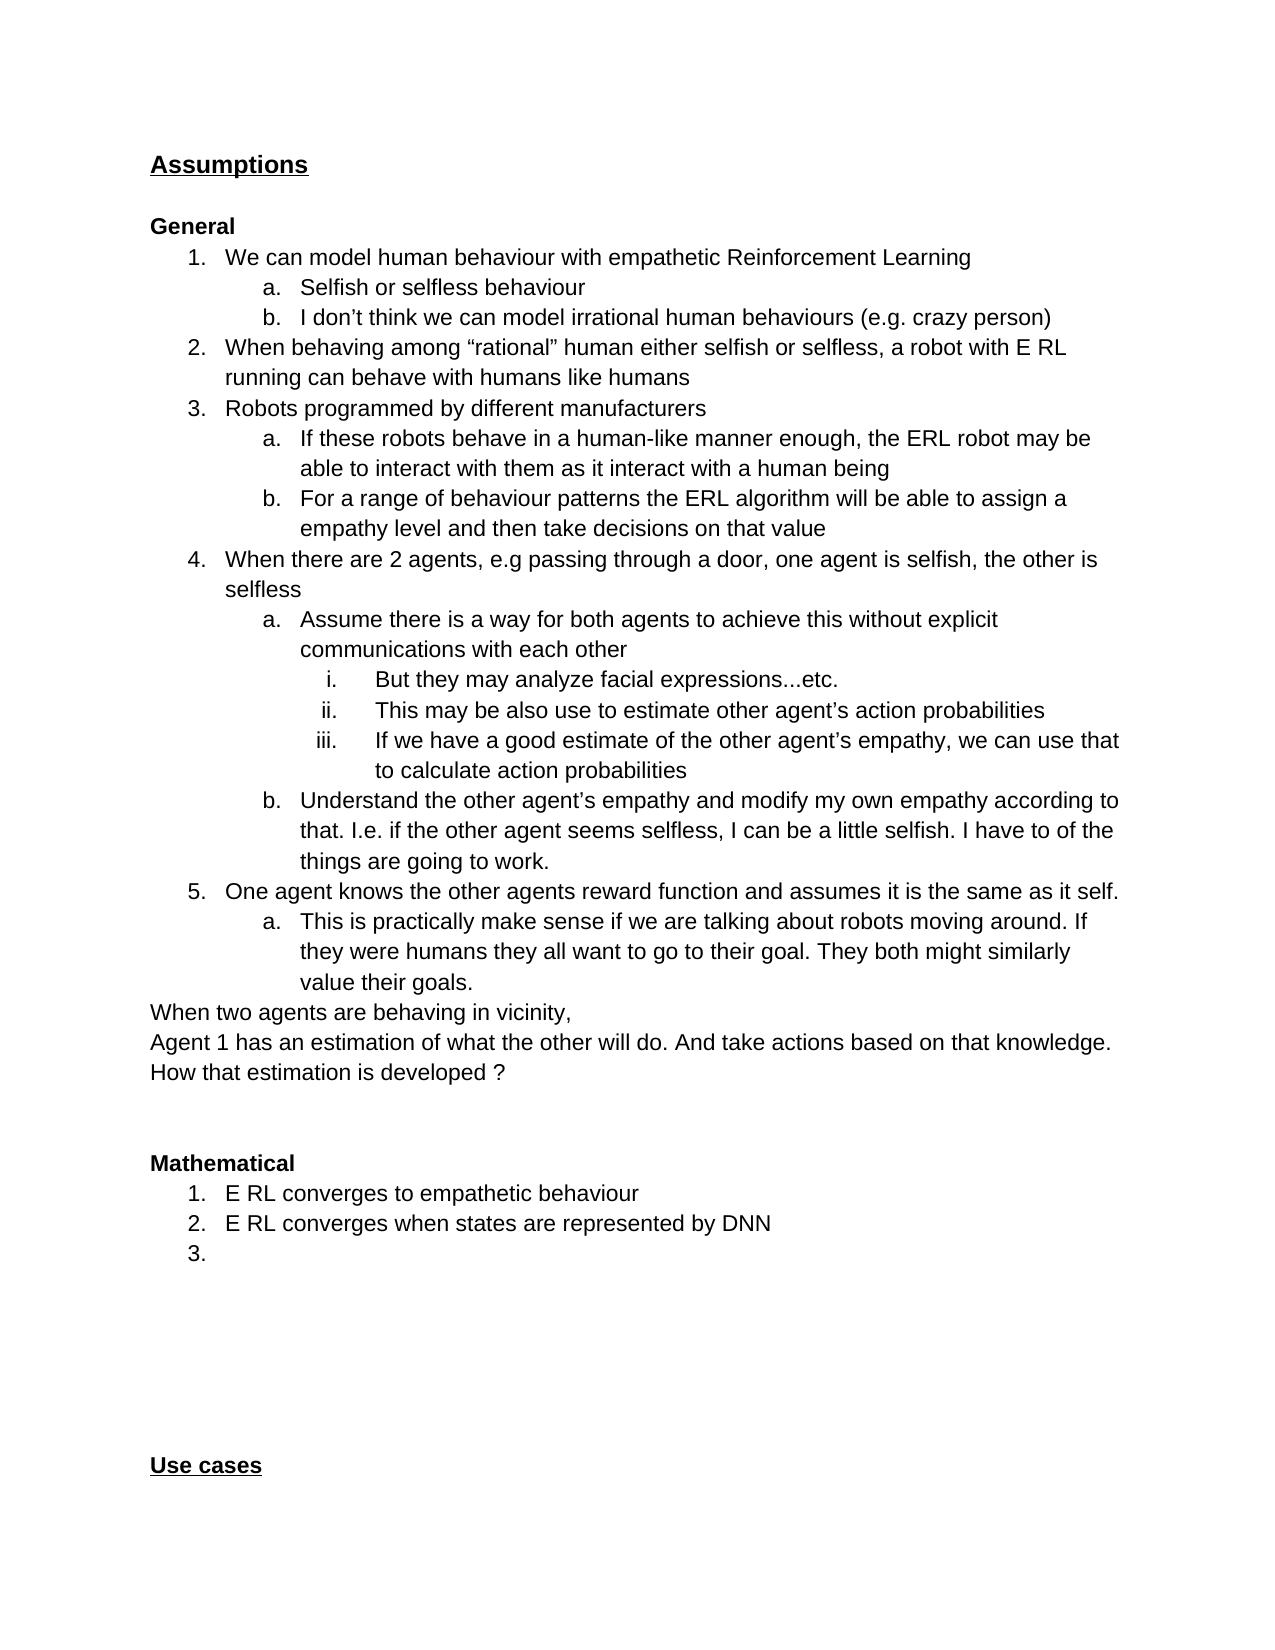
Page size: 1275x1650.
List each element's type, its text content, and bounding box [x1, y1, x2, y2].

list This may be also use to estimate other agent’s action probabilities [337, 697, 1125, 723]
list We can model human behaviour with empathetic Reinforcement Learning [187, 243, 1125, 270]
list When there are 2 agents, e.g passing through a door, one agent is selfish, the other is selfless [187, 546, 1125, 602]
list If these robots behave in a human-like manner enough, the ERL robot may be able to interact with them as it interact with a human being [262, 425, 1125, 481]
list Assume there is a way for both agents to achieve this without explicit communications with each other [262, 606, 1125, 662]
list Understand the other agent’s empathy and modify my own empathy according to that. I.e. if the other agent seems selfless, I can be a little selfish. I have to of the things are going to work. [262, 787, 1125, 874]
list If we have a good estimate of the other agent’s empathy, we can use that to calculate action probabilities [337, 727, 1125, 783]
list This is practically make sense if we are talking about robots moving around. If they were humans they all want to go to their goal. They both might similarly value their goals. [262, 908, 1125, 995]
list One agent knows the other agents reward function and assumes it is the same as it self. [187, 878, 1125, 904]
list E RL converges to empathetic behaviour [187, 1180, 1125, 1206]
list For a range of behaviour patterns the ERL algorithm will be able to assign a empathy level and then take decisions on that value [262, 485, 1125, 542]
text How that estimation is developed ? [150, 1059, 1125, 1085]
text Agent 1 has an estimation of what the other will do. And take actions based on that knowledge. [150, 1029, 1125, 1055]
list Selfish or selfless behaviour [262, 274, 1125, 300]
list But they may analyze facial expressions...etc. [337, 666, 1125, 693]
text Use cases [150, 1452, 1125, 1478]
list I don’t think we can model irrational human behaviours (e.g. crazy person) [262, 304, 1125, 330]
text When two agents are behaving in vicinity, [150, 999, 1125, 1025]
text General [150, 213, 1125, 239]
list Robots programmed by different manufacturers [187, 394, 1125, 421]
text Assumptions [150, 150, 1125, 179]
text Mathematical [150, 1150, 1125, 1176]
list E RL converges when states are represented by DNN [187, 1210, 1125, 1236]
list When behaving among “rational” human either selfish or selfless, a robot with E RL running can behave with humans like humans [187, 334, 1125, 391]
